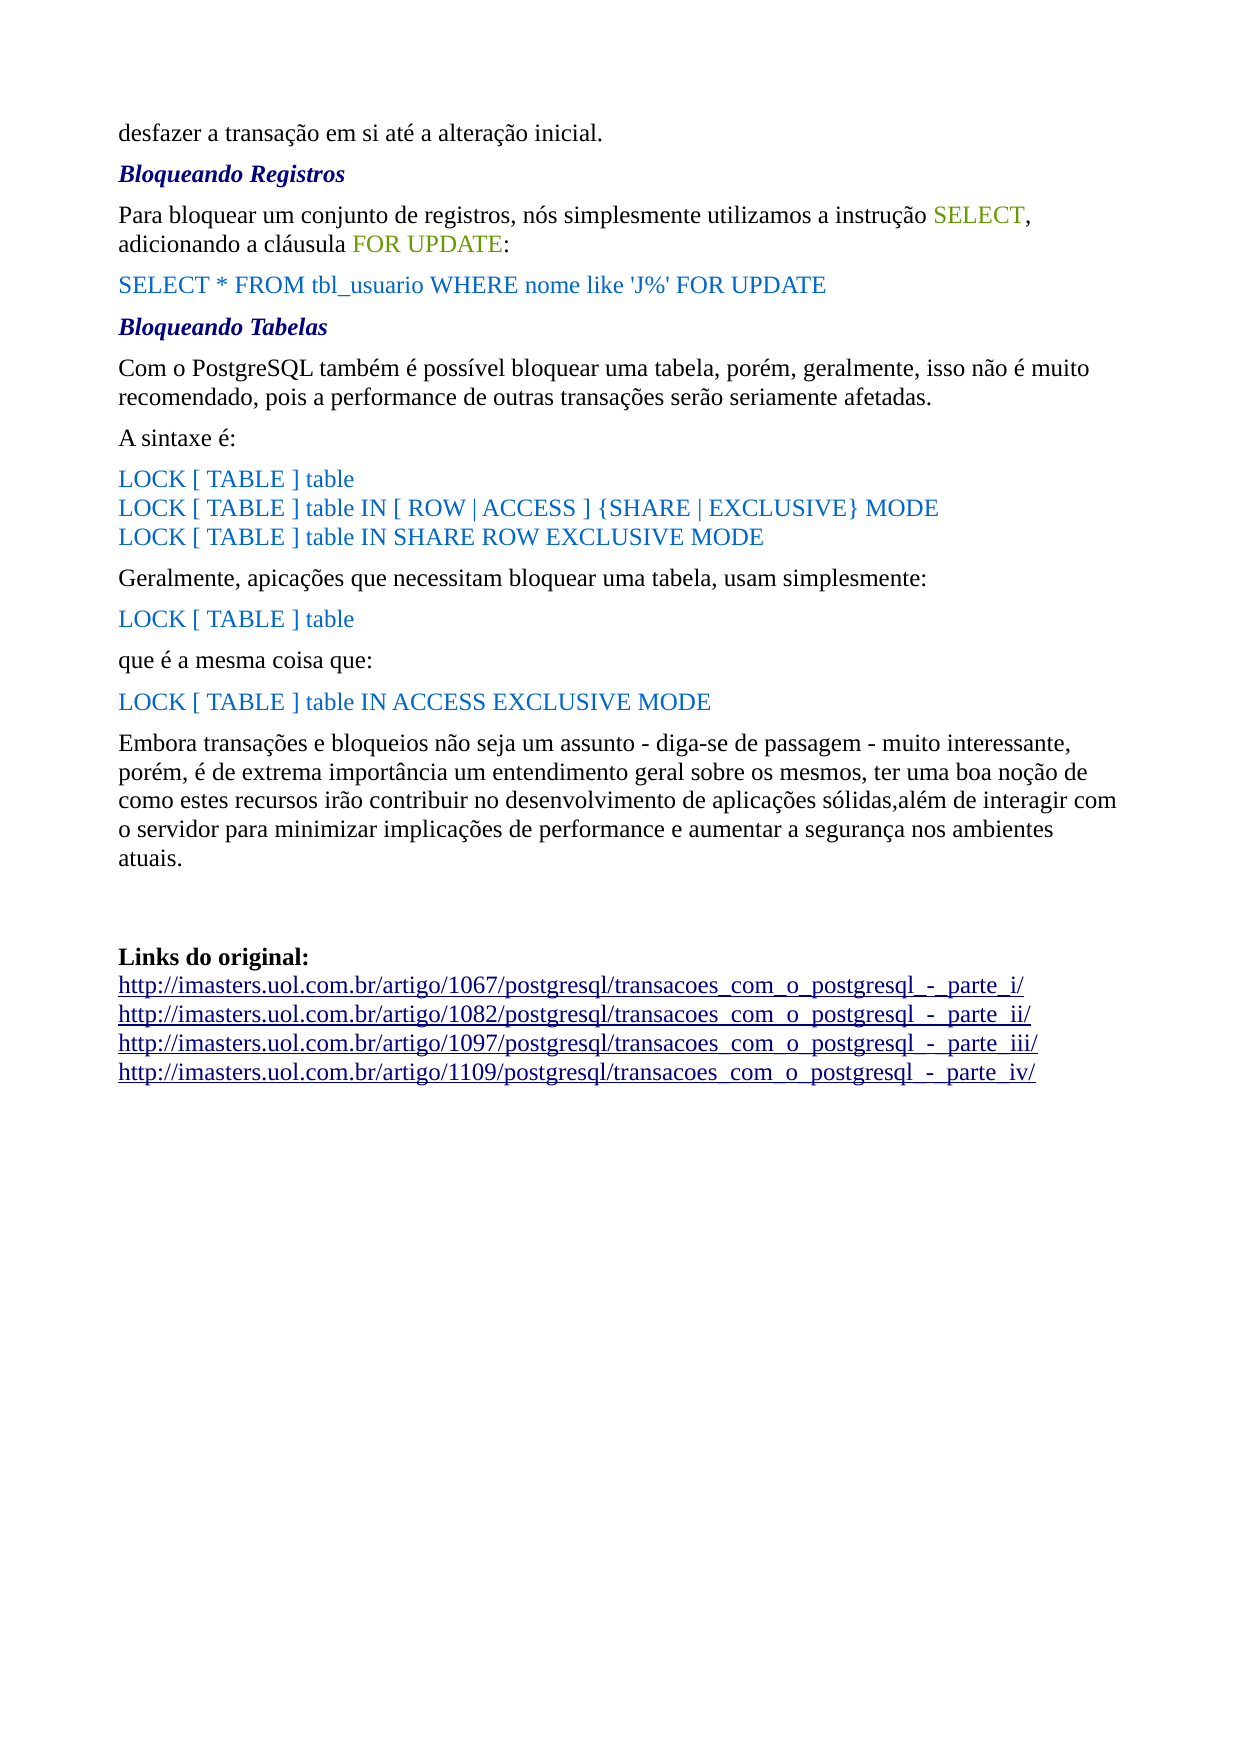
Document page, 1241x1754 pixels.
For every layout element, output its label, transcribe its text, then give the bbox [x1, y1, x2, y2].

text Bloqueando Tabelas [118, 312, 1122, 341]
text http://imasters.uol.com.br/artigo/1067/postgresql/transacoes_com_o_postgresql_-_parte_i/ [118, 971, 1122, 999]
text desfazer a transação em si até a alteração inicial. [118, 118, 1122, 147]
text Para bloquear um conjunto de registros, nós simplesmente utilizamos a instrução SELECT, adicionando a cláusula FOR UPDATE: [118, 201, 1122, 258]
text LOCK [ TABLE ] table IN ACCESS EXCLUSIVE MODE [118, 687, 1122, 716]
text A sintaxe é: [118, 423, 1122, 452]
text Bloqueando Registros [118, 159, 1122, 188]
text SELECT * FROM tbl_usuario WHERE nome like 'J%' FOR UPDATE [118, 271, 1122, 299]
text LOCK [ TABLE ] table LOCK [ TABLE ] table IN [ ROW | ACCESS ] {SHARE | EXCLUSIVE} MODE LOCK [ TABLE ] table IN SHARE ROW EXCLUSIVE MODE [118, 464, 1122, 551]
text LOCK [ TABLE ] table [118, 604, 1122, 633]
text Geralmente, apicações que necessitam bloquear uma tabela, usam simplesmente: [118, 563, 1122, 592]
text Links do original: [118, 942, 1122, 971]
text http://imasters.uol.com.br/artigo/1082/postgresql/transacoes_com_o_postgresql_-_parte_ii/ [118, 999, 1122, 1028]
text http://imasters.uol.com.br/artigo/1097/postgresql/transacoes_com_o_postgresql_-_parte_iii/ [118, 1028, 1122, 1057]
text Embora transações e bloqueios não seja um assunto - diga-se de passagem - muito interessante, porém, é de extrema importância um entendimento geral sobre os mesmos, ter uma boa noção de como estes recursos irão contribuir no desenvolvimento de aplicações sólidas,além de interagir com o servidor para minimizar implicações de performance e aumentar a segurança nos ambientes atuais. [118, 728, 1122, 872]
text que é a mesma coisa que: [118, 646, 1122, 674]
text http://imasters.uol.com.br/artigo/1109/postgresql/transacoes_com_o_postgresql_-_parte_iv/ [118, 1057, 1122, 1086]
text Com o PostgreSQL também é possível bloquear uma tabela, porém, geralmente, isso não é muito recomendado, pois a performance de outras transações serão seriamente afetadas. [118, 353, 1122, 411]
